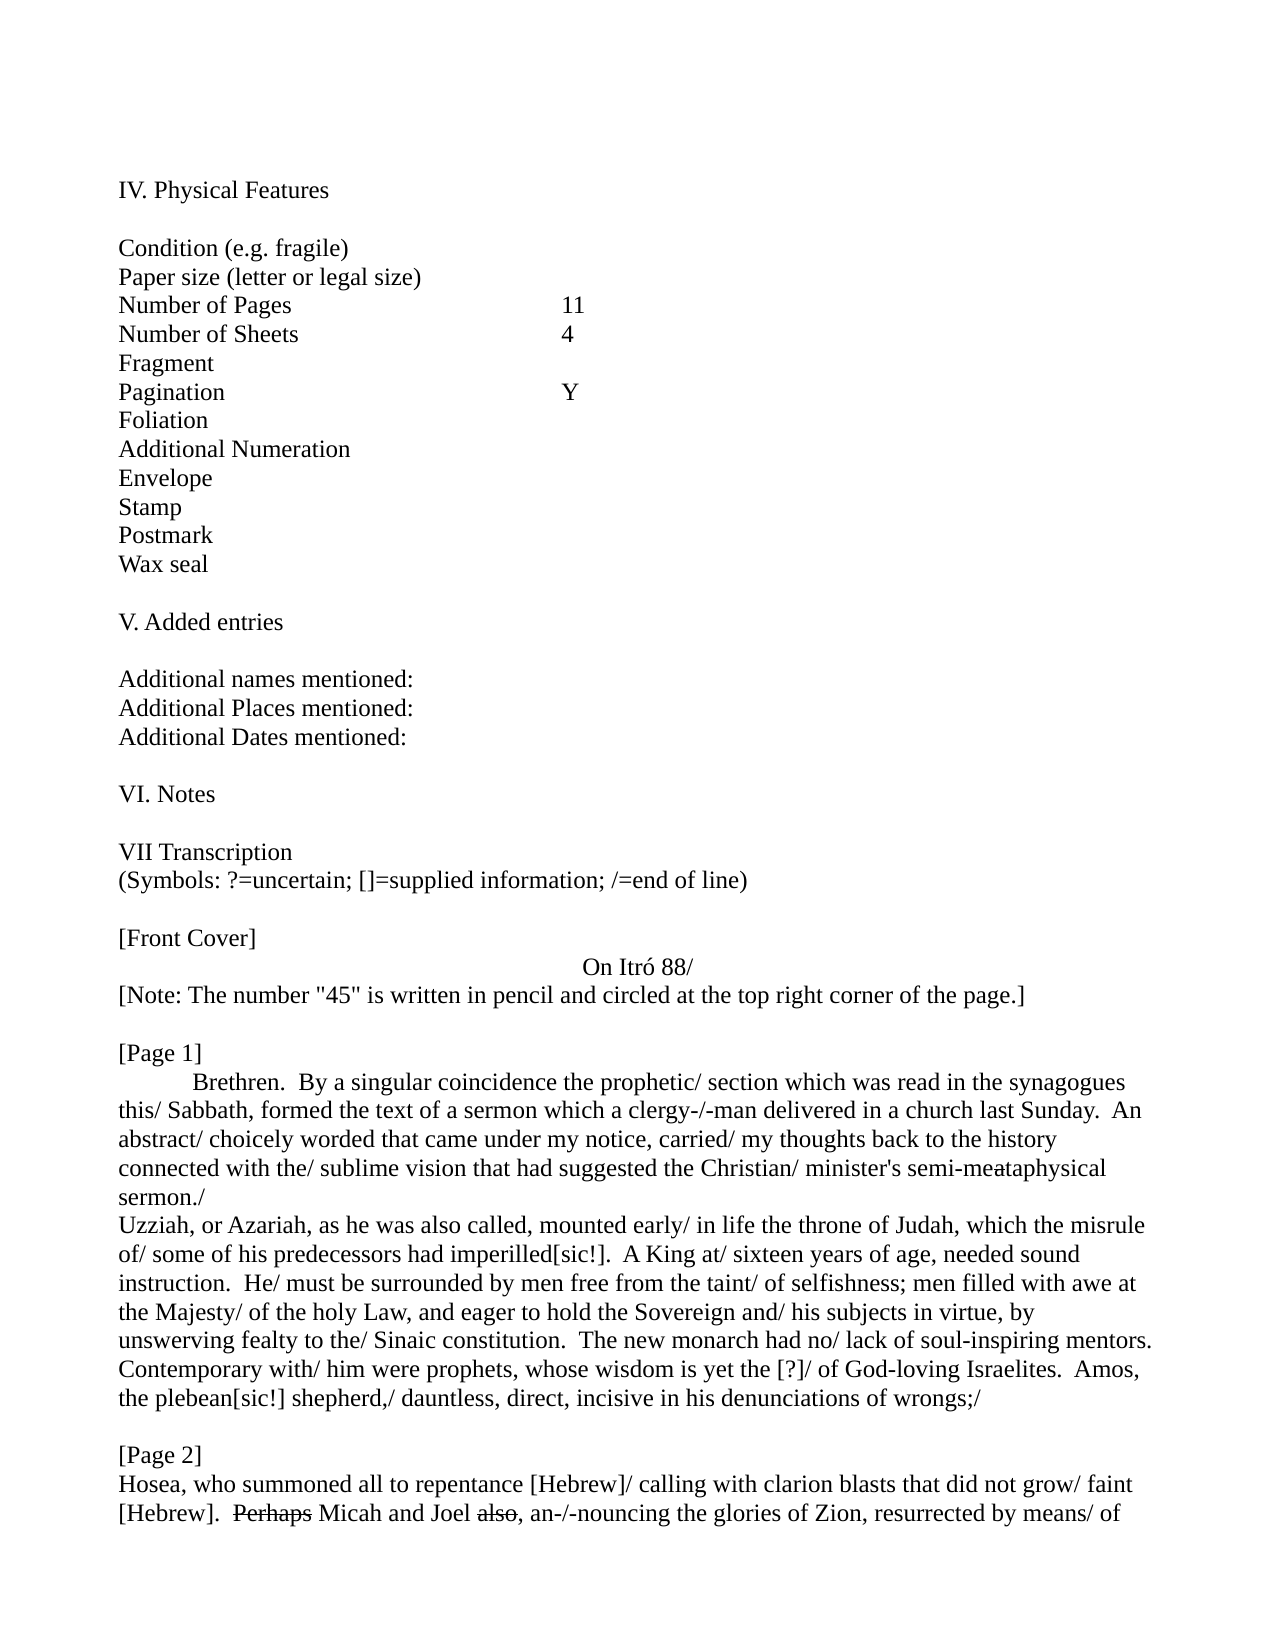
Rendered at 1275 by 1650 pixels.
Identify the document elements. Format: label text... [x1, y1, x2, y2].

text [Note: The number "45" is written in pencil and circled at the top right corner of the page.] [118, 981, 1157, 1009]
text Envelope [118, 463, 1157, 492]
text Foliation [118, 406, 1157, 434]
text Postma rk [118, 521, 1157, 549]
text Wax seal [118, 549, 1157, 578]
text [Page 1] [118, 1038, 1157, 1067]
text Paper size (letter or legal size) [118, 262, 1157, 291]
text Hosea, who summoned all to repentance [Hebrew]/ calling with clarion blasts that did not grow/ faint [Hebrew]. Perhaps Micah and Joel also, an-/-nouncing the glories of Zion, resurrected by means/ of [118, 1469, 1157, 1527]
text Fragment [118, 348, 1157, 377]
text VI. Notes [118, 779, 1157, 808]
text Uzziah, or Azariah, as he was also called, mounted early/ in life the throne of Judah, which the misrule of/ some of his predecessors had imperilled[sic!]. A King at/ sixteen years of age, needed sound instruction. He/ must be surrounded by men free from the taint/ of selfishness; men filled with awe at the Majesty/ of the holy Law, and eager to hold the Sovereign and/ his subjects in virtue, by unswerving fealty to the/ Sinaic constitution. The new monarch had no/ lack of soul-inspiring mentors. Contemporary with/ him were prophets, whose wisdom is yet the [?]/ of God-loving Israelites. Amos, the plebean[sic!] shepherd,/ dauntless, direct, incisive in his denunciations of wrongs;/ [118, 1211, 1157, 1412]
text IV. Physical Features [118, 176, 1157, 204]
text Condition (e.g. fragile) [118, 233, 1157, 262]
text V. Added entries [118, 607, 1157, 636]
text Brethren. By a singular coincidence the prophetic/ section which was read in the synagogues this/ Sabbath, formed the text of a sermon which a clergy-/-man delivered in a church last Sunday. An abstract/ choicely worded that came under my notice, carried/ my thoughts back to the history connected with the/ sublime vision that had suggested the Christian/ minister's semi-meataphysical sermon./ [118, 1067, 1157, 1211]
text On Itró 88/ [118, 952, 1157, 981]
text [Front Cover] [118, 923, 1157, 952]
text Additional Places mentioned: [118, 693, 1157, 722]
text [Page 2] [118, 1441, 1157, 1469]
text Pagination Y [118, 377, 1157, 406]
text Additional Dates mentioned: [118, 722, 1157, 751]
text Number of Pages 11 [118, 291, 1157, 319]
text Additional names mentioned: [118, 664, 1157, 693]
text Stamp [118, 492, 1157, 521]
text (Symbols: ?=uncertain; []=supplied information; /=end of line) [118, 866, 1157, 894]
text Additional Numeration [118, 434, 1157, 463]
text Number of Sheets 4 [118, 319, 1157, 348]
text VII Transcription [118, 837, 1157, 866]
